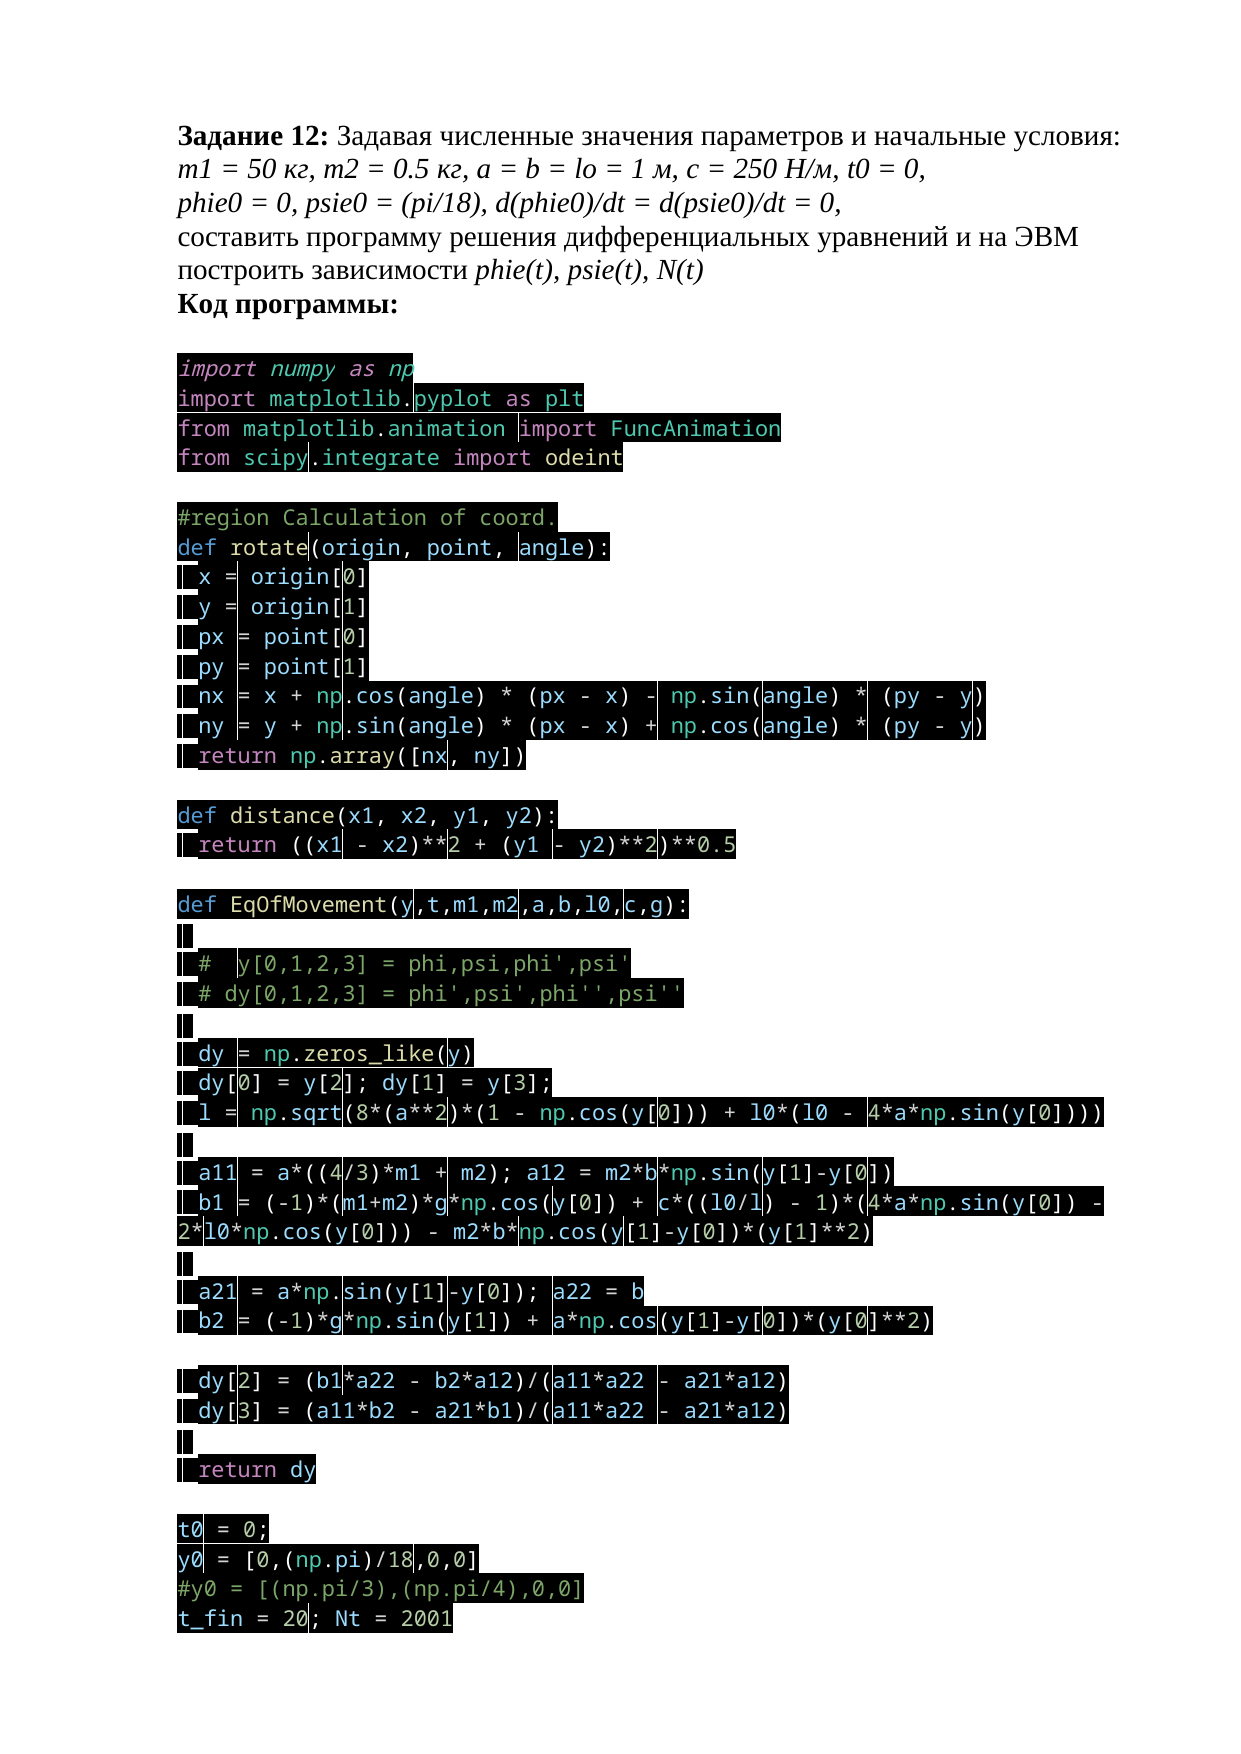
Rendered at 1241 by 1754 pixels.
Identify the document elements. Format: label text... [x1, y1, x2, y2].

text составить программу решения дифференциальных уравнений и на ЭВМ построить зависимости phie(t), psie(t), N(t) [177, 219, 1152, 286]
text dy[3] = (a11*b2 - a21*b1)/(a11*a22 - a21*a12) [177, 1395, 1152, 1424]
text import numpy as np [177, 353, 1152, 383]
text def EqOfMovement(y,t,m1,m2,a,b,l0,c,g): [177, 889, 1152, 919]
text Задание 12: Задавая численные значения параметров и начальные условия: [177, 118, 1152, 152]
text t_fin = 20; Nt = 2001 [177, 1603, 1152, 1633]
text ny = y + np.sin(angle) * (px - x) + np.cos(angle) * (py - y) [177, 710, 1152, 740]
text m1 = 50 кг, m2 = 0.5 кг, a = b = lo = 1 м, c = 250 Н/м, t0 = 0, [177, 152, 1152, 185]
text # dy[0,1,2,3] = phi',psi',phi'',psi'' [177, 978, 1152, 1008]
text l = np.sqrt(8*(a**2)*(1 - np.cos(y[0])) + l0*(l0 - 4*a*np.sin(y[0]))) [177, 1097, 1152, 1127]
text dy[0] = y[2]; dy[1] = y[3]; [177, 1067, 1152, 1097]
text #y0 = [(np.pi/3),(np.pi/4),0,0] [177, 1573, 1152, 1603]
text y = origin[1] [177, 591, 1152, 621]
text return dy [177, 1454, 1152, 1484]
text Код программы: [177, 286, 1152, 319]
text phie0 = 0, psie0 = (pi/18), d(phie0)/dt = d(psie0)/dt = 0, [177, 185, 1152, 219]
text nx = x + np.cos(angle) * (px - x) - np.sin(angle) * (py - y) [177, 681, 1152, 710]
text #region Calculation of coord. [177, 502, 1152, 532]
text return ((x1 - x2)**2 + (y1 - y2)**2)**0.5 [177, 829, 1152, 859]
text def rotate(origin, point, angle): [177, 532, 1152, 561]
text x = origin[0] [177, 561, 1152, 591]
text b1 = (-1)*(m1+m2)*g*np.cos(y[0]) + c*((l0/l) - 1)*(4*a*np.sin(y[0]) - 2*l0*np.cos(y[0])) - m2*b*np.cos(y[1]-y[0])*(y[1]**2) [177, 1186, 1152, 1246]
text t0 = 0; [177, 1514, 1152, 1543]
text from matplotlib.animation import FuncAnimation [177, 412, 1152, 442]
text b2 = (-1)*g*np.sin(y[1]) + a*np.cos(y[1]-y[0])*(y[0]**2) [177, 1306, 1152, 1335]
text a21 = a*np.sin(y[1]-y[0]); a22 = b [177, 1276, 1152, 1306]
text a11 = a*((4/3)*m1 + m2); a12 = m2*b*np.sin(y[1]-y[0]) [177, 1157, 1152, 1186]
text dy[2] = (b1*a22 - b2*a12)/(a11*a22 - a21*a12) [177, 1365, 1152, 1395]
text import matplotlib.pyplot as plt [177, 383, 1152, 412]
text def distance(x1, x2, y1, y2): [177, 799, 1152, 829]
text y0 = [0,(np.pi)/18,0,0] [177, 1543, 1152, 1573]
text # y[0,1,2,3] = phi,psi,phi',psi' [177, 948, 1152, 978]
text from scipy.integrate import odeint [177, 442, 1152, 472]
text py = point[1] [177, 651, 1152, 681]
text dy = np.zeros_like(y) [177, 1038, 1152, 1067]
text return np.array([nx, ny]) [177, 740, 1152, 770]
text px = point[0] [177, 621, 1152, 651]
